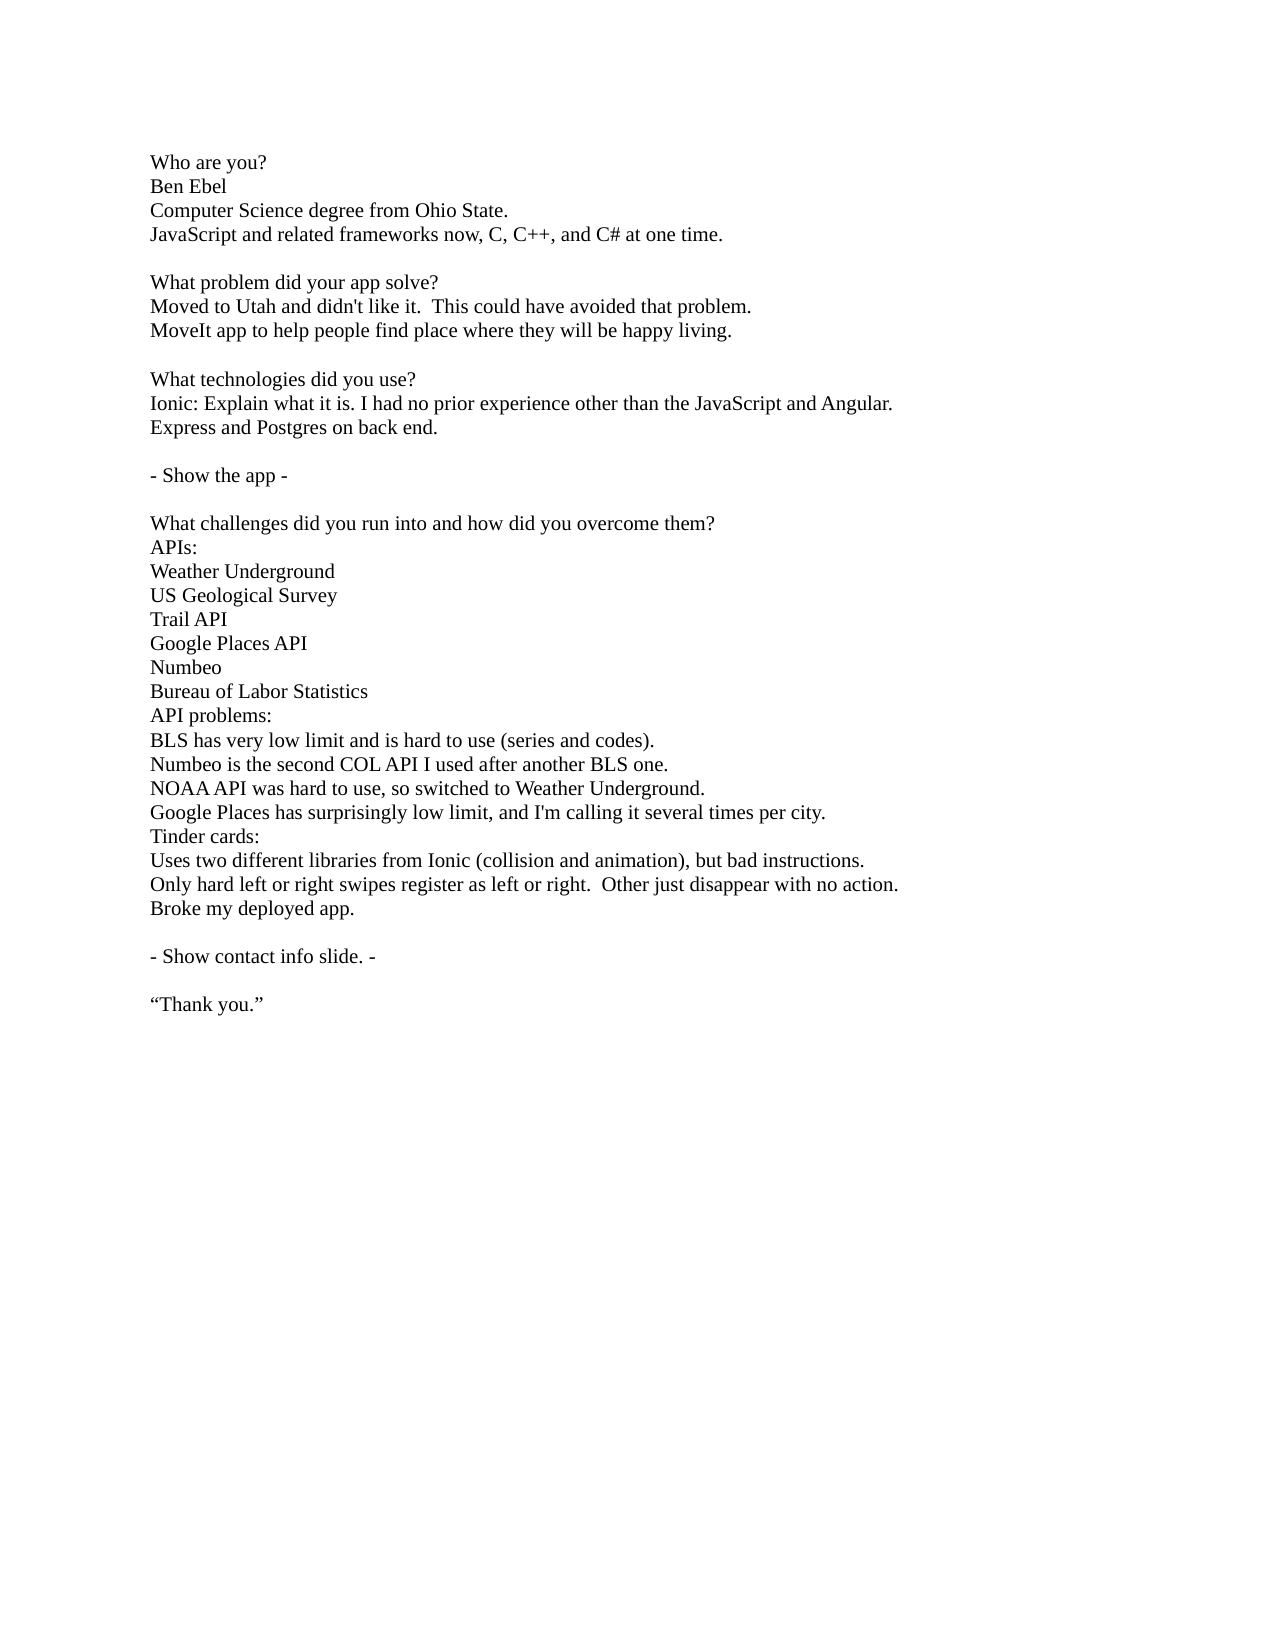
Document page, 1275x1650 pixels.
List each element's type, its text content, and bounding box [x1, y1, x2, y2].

text Google Places API [150, 631, 1125, 655]
text Tinder cards: [150, 824, 1125, 848]
text What technologies did you use? [150, 367, 1125, 391]
text Bureau of Labor Statistics [150, 679, 1125, 703]
text JavaScript and related frameworks now, C, C++, and C# at one time. [150, 222, 1125, 246]
text Trail API [150, 607, 1125, 631]
text API problems: [150, 703, 1125, 727]
text Broke my deployed app. [150, 896, 1125, 920]
text APIs: [150, 535, 1125, 559]
text - Show contact info slide. - [150, 944, 1125, 968]
text Moved to Utah and didn't like it. This could have avoided that problem. [150, 294, 1125, 318]
text Who are you? [150, 150, 1125, 174]
text Google Places has surprisingly low limit, and I'm calling it several times per city. [150, 800, 1125, 824]
text Ben Ebel [150, 174, 1125, 198]
text Computer Science degree from Ohio State. [150, 198, 1125, 222]
text Numbeo [150, 655, 1125, 679]
text NOAA API was hard to use, so switched to Weather Underground. [150, 776, 1125, 800]
text MoveIt app to help people find place where they will be happy living. [150, 318, 1125, 342]
text Only hard left or right swipes register as left or right. Other just disappear with no action. [150, 872, 1125, 896]
text What problem did your app solve? [150, 270, 1125, 294]
text Uses two different libraries from Ionic (collision and animation), but bad instructions. [150, 848, 1125, 872]
text What challenges did you run into and how did you overcome them? [150, 511, 1125, 535]
text BLS has very low limit and is hard to use (series and codes). [150, 727, 1125, 752]
text Weather Underground [150, 559, 1125, 583]
text US Geological Survey [150, 583, 1125, 607]
text Ionic: Explain what it is. I had no prior experience other than the JavaScript and Angular. [150, 391, 1125, 415]
text Express and Postgres on back end. [150, 415, 1125, 439]
text “Thank you.” [150, 992, 1125, 1016]
text - Show the app - [150, 463, 1125, 487]
text Numbeo is the second COL API I used after another BLS one. [150, 752, 1125, 776]
